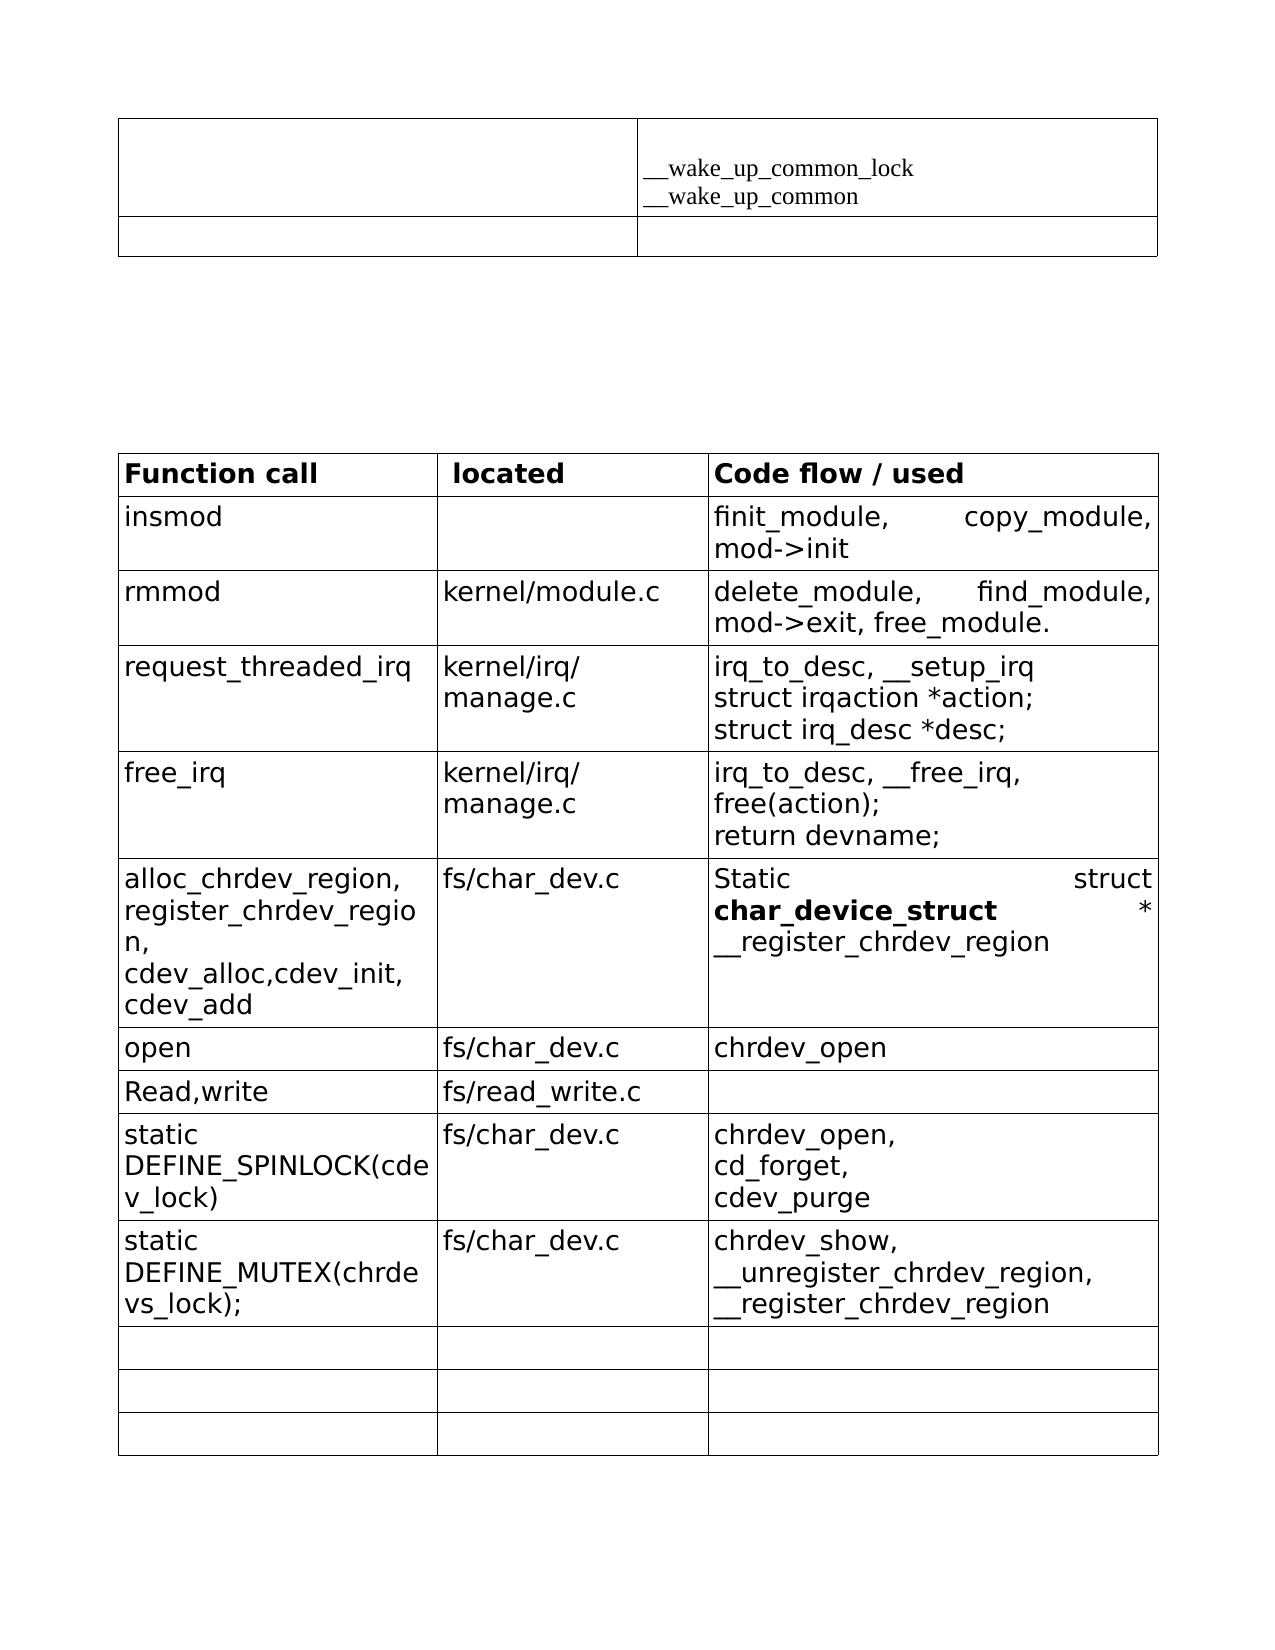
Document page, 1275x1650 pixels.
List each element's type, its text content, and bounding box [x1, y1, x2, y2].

table_header Function call [119, 454, 437, 496]
table_cell [438, 1413, 708, 1455]
table_cell fs/char_dev.c [438, 859, 708, 1027]
table_cell chrdev_open, cd_forget, cdev_purge [709, 1114, 1158, 1219]
table_cell kernel/irq/manage.c [438, 646, 708, 751]
table_cell [709, 1370, 1158, 1412]
table_cell finit_module, copy_module, mod->init [709, 497, 1158, 570]
table_cell fs/read_write.c [438, 1071, 708, 1113]
table_cell chrdev_open [709, 1028, 1158, 1070]
table_cell free_irq [119, 752, 437, 858]
table_cell [438, 1327, 708, 1369]
table_cell [438, 497, 708, 570]
table_cell [709, 1413, 1158, 1455]
table_cell [119, 1413, 437, 1455]
table_cell irq_to_desc, __free_irq, free(action); return devname; [709, 752, 1158, 858]
table_cell rmmod [119, 571, 437, 645]
table_cell delete_module, find_module, mod->exit, free_module. [709, 571, 1158, 645]
table_cell [119, 1370, 437, 1412]
table_cell fs/char_dev.c [438, 1221, 708, 1326]
table_cell fs/char_dev.c [438, 1028, 708, 1070]
table_cell chrdev_show, __unregister_chrdev_region, __register_chrdev_region [709, 1221, 1158, 1326]
table_header Code flow / used [709, 454, 1158, 496]
table_cell kernel/irq/manage.c [438, 752, 708, 858]
table_cell open [119, 1028, 437, 1070]
table_cell [709, 1327, 1158, 1369]
table_cell request_threaded_irq [119, 646, 437, 751]
table_cell [119, 217, 637, 256]
table_cell Static struct char_device_struct * __register_chrdev_region [709, 859, 1158, 1027]
table_cell [119, 1327, 437, 1369]
table_cell irq_to_desc, __setup_irq struct irqaction *action; struct irq_desc *desc; [709, 646, 1158, 751]
table_cell Read,write [119, 1071, 437, 1113]
table_cell insmod [119, 497, 437, 570]
table_cell static DEFINE_MUTEX(chrdevs_lock); [119, 1221, 437, 1326]
table_cell __wake_up_common_lock __wake_up_common [638, 119, 1157, 216]
table_cell kernel/module.c [438, 571, 708, 645]
table_header located [438, 454, 708, 496]
table_cell static DEFINE_SPINLOCK(cdev_lock) [119, 1114, 437, 1219]
table_cell [119, 119, 637, 216]
table_cell alloc_chrdev_region, register_chrdev_region, cdev_alloc,cdev_init, cdev_add [119, 859, 437, 1027]
table_cell [709, 1071, 1158, 1113]
table_cell [438, 1370, 708, 1412]
table_cell [638, 217, 1157, 256]
table_cell fs/char_dev.c [438, 1114, 708, 1219]
